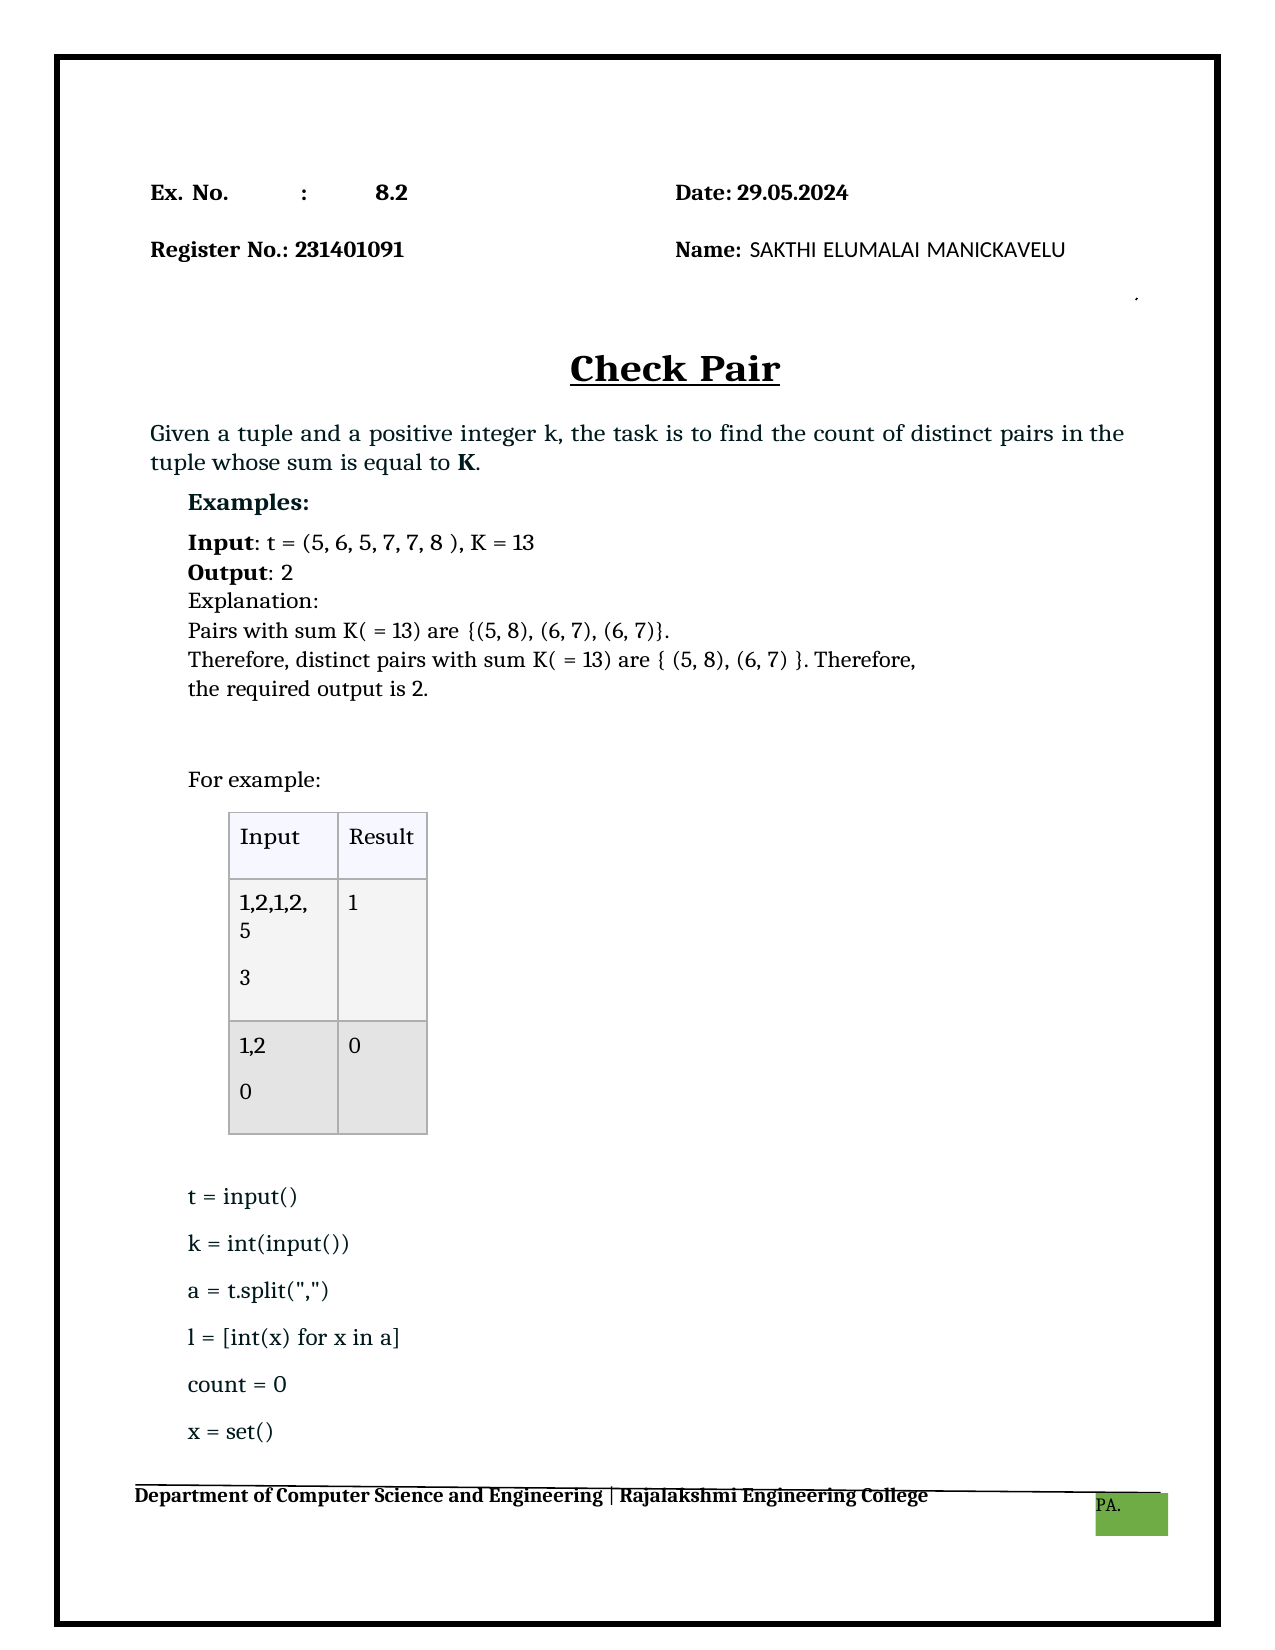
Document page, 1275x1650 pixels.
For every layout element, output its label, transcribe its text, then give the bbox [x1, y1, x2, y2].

text Input: t = (5, 6, 5, 7, 7, 8 ), K = 13 [188, 530, 1173, 556]
text Register No.: 231401091 Name: SAKTHI ELUMALAI MANICKAVELU [150, 235, 1173, 263]
table_cell 0 [339, 1022, 426, 1133]
table_cell 1,2,1,2, [230, 880, 337, 916]
table_cell 5 [230, 916, 337, 954]
text t = input() [188, 1183, 1173, 1210]
text Output: 2 Explanation: [188, 559, 326, 614]
table_header Result [339, 813, 426, 878]
table_cell [339, 916, 426, 954]
table_cell [339, 954, 426, 1020]
subtitle Check Pair [412, 347, 938, 391]
text Given a tuple and a positive integer k, the task is to find the count of distinct pairs in the tuple whose sum is equal to K. [150, 420, 1134, 476]
text Therefore, distinct pairs with sum K( = 13) are { (5, 8), (6, 7) }. Therefore, the required output is 2. [188, 647, 945, 702]
text x = set() [188, 1417, 1173, 1445]
table_header Input [230, 813, 337, 878]
table_cell 3 [230, 954, 337, 1020]
text For example: [188, 767, 1173, 793]
text Pairs with sum K( = 13) are {(5, 8), (6, 7), (6, 7)}. [188, 617, 1173, 644]
subtitle Examples: [188, 489, 1173, 517]
text k = int(input()) a = t.split(",") [188, 1230, 354, 1304]
text Ex. No. : 8.2 Date: 29.05.2024 [150, 180, 1173, 206]
table_cell 1,2 0 [230, 1022, 337, 1133]
table_cell 1 [339, 880, 426, 916]
text l = [int(x) for x in a] count = 0 [188, 1324, 406, 1398]
